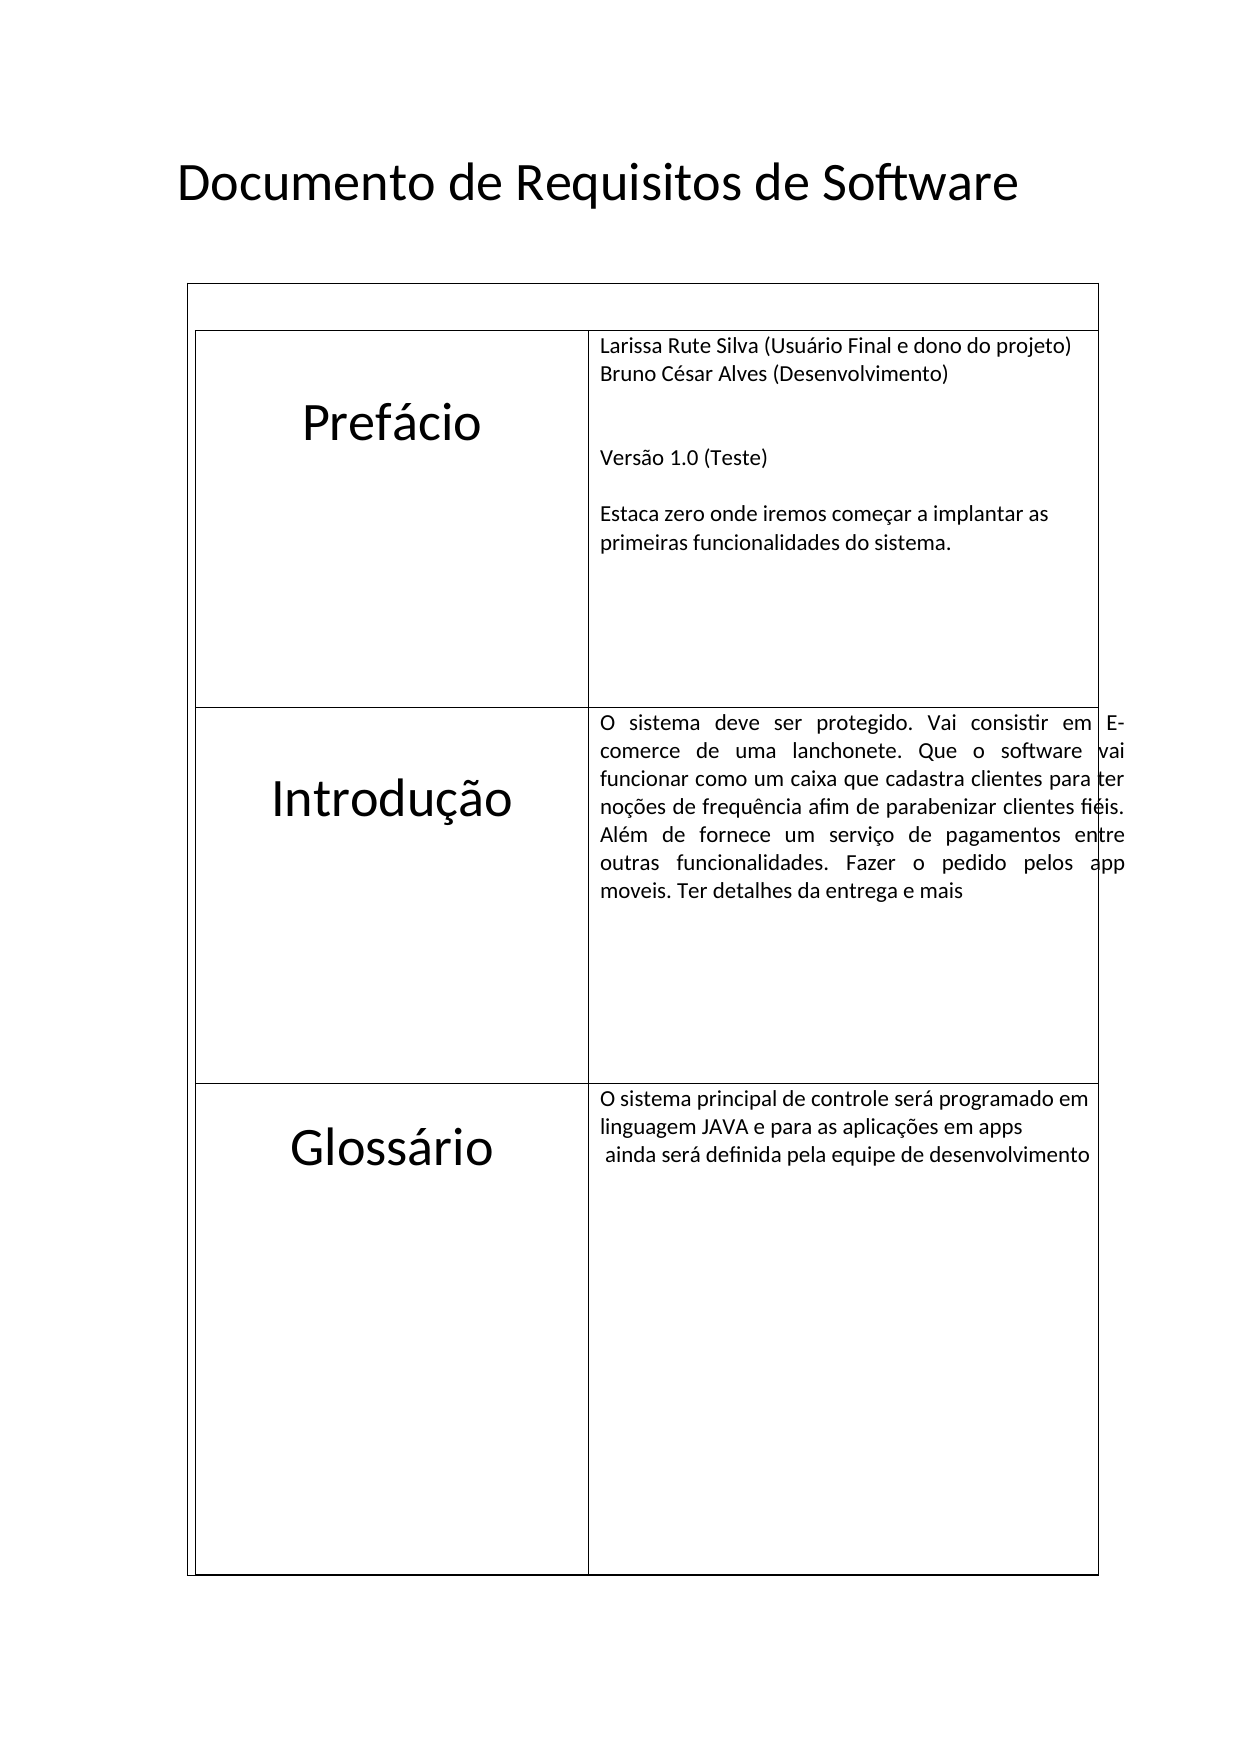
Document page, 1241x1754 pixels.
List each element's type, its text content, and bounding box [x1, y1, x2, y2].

table_header [188, 284, 1098, 1575]
text Documento de Requisitos de Software [177, 148, 1063, 214]
table_cell O sistema deve ser protegido. Vai consistir em E-comerce de uma lanchonete. Que o software vai funcionar como um caixa que cadastra clientes para ter noções de frequência afim de parabenizar clientes fiéis. Além de fornece um serviço de pagamentos entre outras funcionalidades. Fazer o pedido pelos app moveis. Ter detalhes da entrega e mais [589, 708, 1098, 1083]
table_header Larissa Rute Silva (Usuário Final e dono do projeto) Bruno César Alves (Desenvolvimento) Versão 1.0 (Teste) Estaca zero onde iremos começar a implantar as primeiras funcionalidades do sistema. [589, 331, 1098, 707]
table_cell Introdução [196, 708, 588, 1083]
table_cell Glossário [196, 1084, 588, 1574]
table_header Prefácio [196, 331, 588, 707]
table_cell O sistema principal de controle será programado em linguagem JAVA e para as aplicações em apps ainda será definida pela equipe de desenvolvimento [589, 1084, 1098, 1574]
